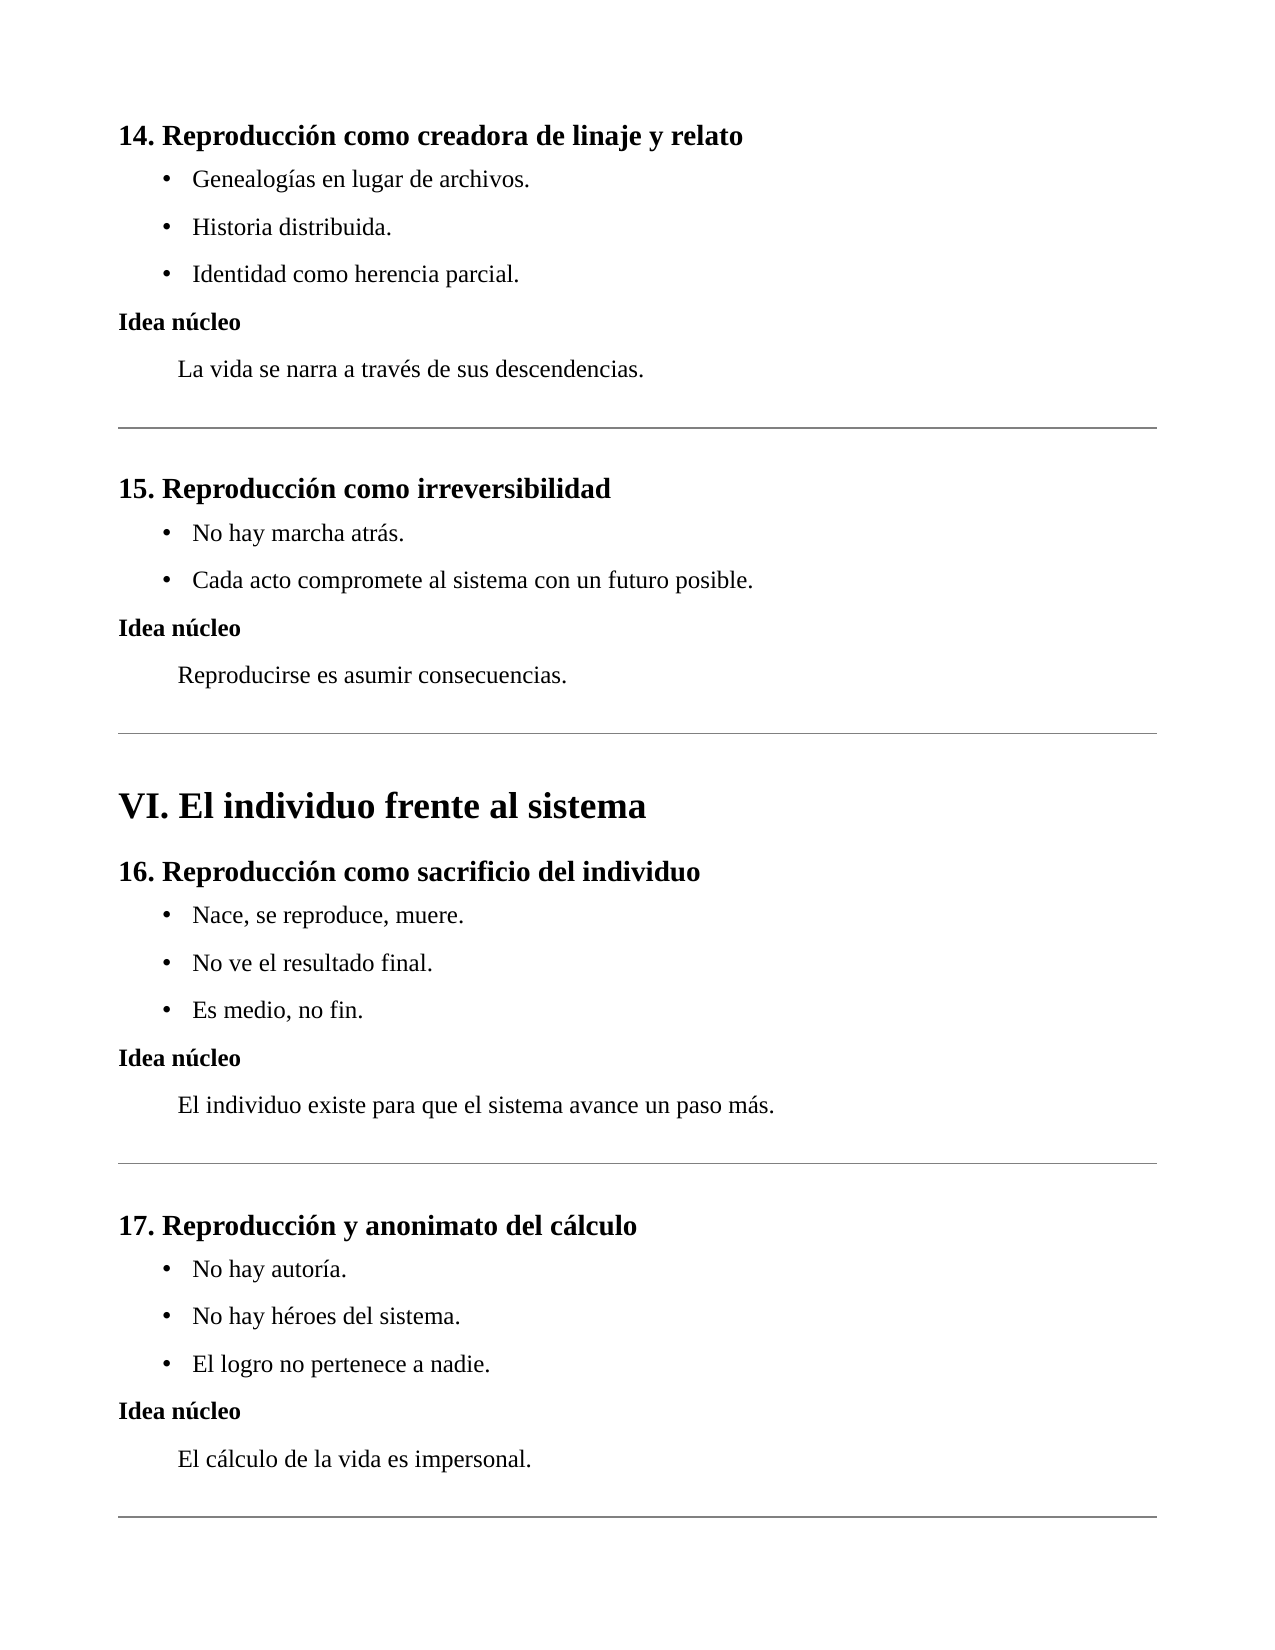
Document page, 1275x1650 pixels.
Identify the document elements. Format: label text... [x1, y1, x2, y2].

subtitle 14. Reproducción como creadora de linaje y relato [118, 118, 1157, 152]
text Idea núcleo [118, 307, 1157, 336]
text El individuo existe para que el sistema avance un paso más. [177, 1091, 1098, 1119]
subtitle 16. Reproducción como sacrificio del individuo [118, 854, 1157, 888]
text La vida se narra a través de sus descendencias. [177, 354, 1098, 383]
list Es medio, no fin. [162, 995, 1157, 1024]
text Idea núcleo [118, 1396, 1157, 1425]
subtitle 17. Reproducción y anonimato del cálculo [118, 1208, 1157, 1241]
list No hay héroes del sistema. [162, 1301, 1157, 1330]
list No hay autoría. [162, 1254, 1157, 1282]
text El cálculo de la vida es impersonal. [177, 1444, 1098, 1473]
text Idea núcleo [118, 1043, 1157, 1072]
list Genealogías en lugar de archivos. [162, 164, 1157, 193]
list Nace, se reproduce, muere. [162, 900, 1157, 929]
list Cada acto compromete al sistema con un futuro posible. [162, 565, 1157, 594]
text Idea núcleo [118, 613, 1157, 642]
list Historia distribuida. [162, 212, 1157, 241]
subtitle VI. El individuo frente al sistema [118, 784, 1157, 827]
list Identidad como herencia parcial. [162, 259, 1157, 288]
text Reproducirse es asumir consecuencias. [177, 661, 1098, 689]
list El logro no pertenece a nadie. [162, 1349, 1157, 1378]
subtitle 15. Reproducción como irreversibilidad [118, 472, 1157, 505]
list No ve el resultado final. [162, 948, 1157, 976]
list No hay marcha atrás. [162, 518, 1157, 546]
